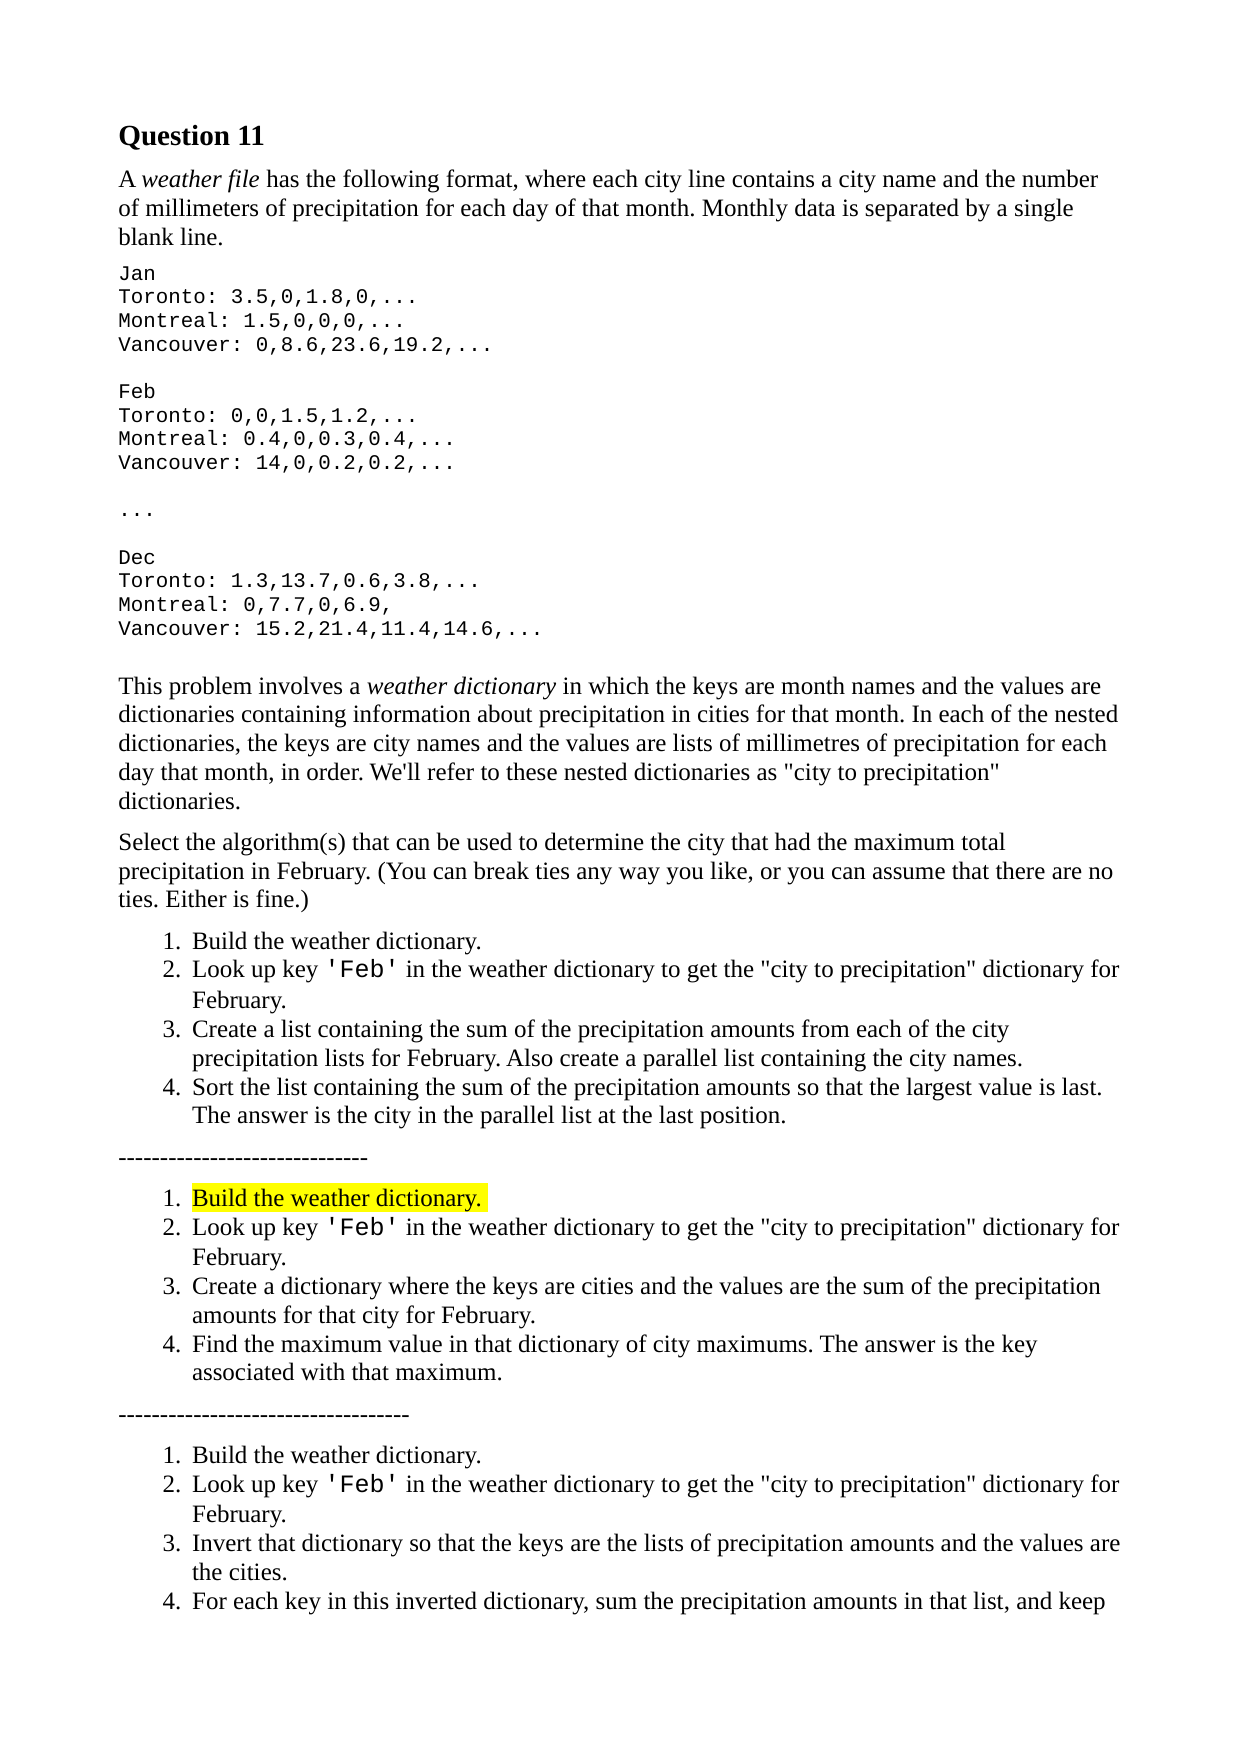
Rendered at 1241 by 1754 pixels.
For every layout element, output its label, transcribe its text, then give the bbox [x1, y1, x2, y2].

text ----------------------------------- [118, 1399, 1122, 1427]
text ------------------------------ [118, 1142, 1122, 1170]
text Toronto: 0,0,1.5,1.2,... [118, 405, 1122, 428]
text ... [118, 499, 1122, 523]
text Montreal: 1.5,0,0,0,... [118, 310, 1122, 334]
list Build the weather dictionary. [162, 926, 1122, 954]
text Toronto: 3.5,0,1.8,0,... [118, 287, 1122, 310]
text Vancouver: 0,8.6,23.6,19.2,... [118, 334, 1122, 357]
text Toronto: 1.3,13.7,0.6,3.8,... [118, 570, 1122, 594]
list Build the weather dictionary. [162, 1440, 1122, 1469]
text Vancouver: 14,0,0.2,0.2,... [118, 452, 1122, 476]
list Look up key 'Feb' in the weather dictionary to get the "city to precipitation" dictionary for February. [162, 1212, 1122, 1271]
subtitle Question 11 [118, 118, 1122, 152]
text This problem involves a weather dictionary in which the keys are month names and the values are dictionaries containing information about precipitation in cities for that month. In each of the nested dictionaries, the keys are city names and the values are lists of millimetres of precipitation for each day that month, in order. We'll refer to these nested dictionaries as "city to precipitation" dictionaries. [118, 671, 1122, 814]
list Create a list containing the sum of the precipitation amounts from each of the city precipitation lists for February. Also create a parallel list containing the city names. [162, 1014, 1122, 1072]
text Select the algorithm(s) that can be used to determine the city that had the maximum total precipitation in February. (You can break ties any way you like, or you can assume that there are no ties. Either is fine.) [118, 827, 1122, 913]
text Montreal: 0.4,0,0.3,0.4,... [118, 428, 1122, 452]
list Find the maximum value in that dictionary of city maximums. The answer is the key associated with that maximum. [162, 1329, 1122, 1386]
list Invert that dictionary so that the keys are the lists of precipitation amounts and the values are the cities. [162, 1528, 1122, 1586]
list Create a dictionary where the keys are cities and the values are the sum of the precipitation amounts for that city for February. [162, 1271, 1122, 1329]
list Look up key 'Feb' in the weather dictionary to get the "city to precipitation" dictionary for February. [162, 954, 1122, 1014]
text Feb [118, 381, 1122, 405]
text A weather file has the following format, where each city line contains a city name and the number of millimeters of precipitation for each day of that month. Monthly data is separated by a single blank line. [118, 164, 1122, 250]
text Dec [118, 547, 1122, 570]
list Build the weather dictionary. [162, 1183, 1122, 1212]
list Sort the list containing the sum of the precipitation amounts so that the largest value is last. The answer is the city in the parallel list at the last position. [162, 1072, 1122, 1129]
text Jan [118, 263, 1122, 287]
list Look up key 'Feb' in the weather dictionary to get the "city to precipitation" dictionary for February. [162, 1469, 1122, 1528]
text Vancouver: 15.2,21.4,11.4,14.6,... [118, 618, 1122, 641]
text Montreal: 0,7.7,0,6.9, [118, 594, 1122, 618]
list For each key in this inverted dictionary, sum the precipitation amounts in that list, and keep [162, 1586, 1122, 1614]
